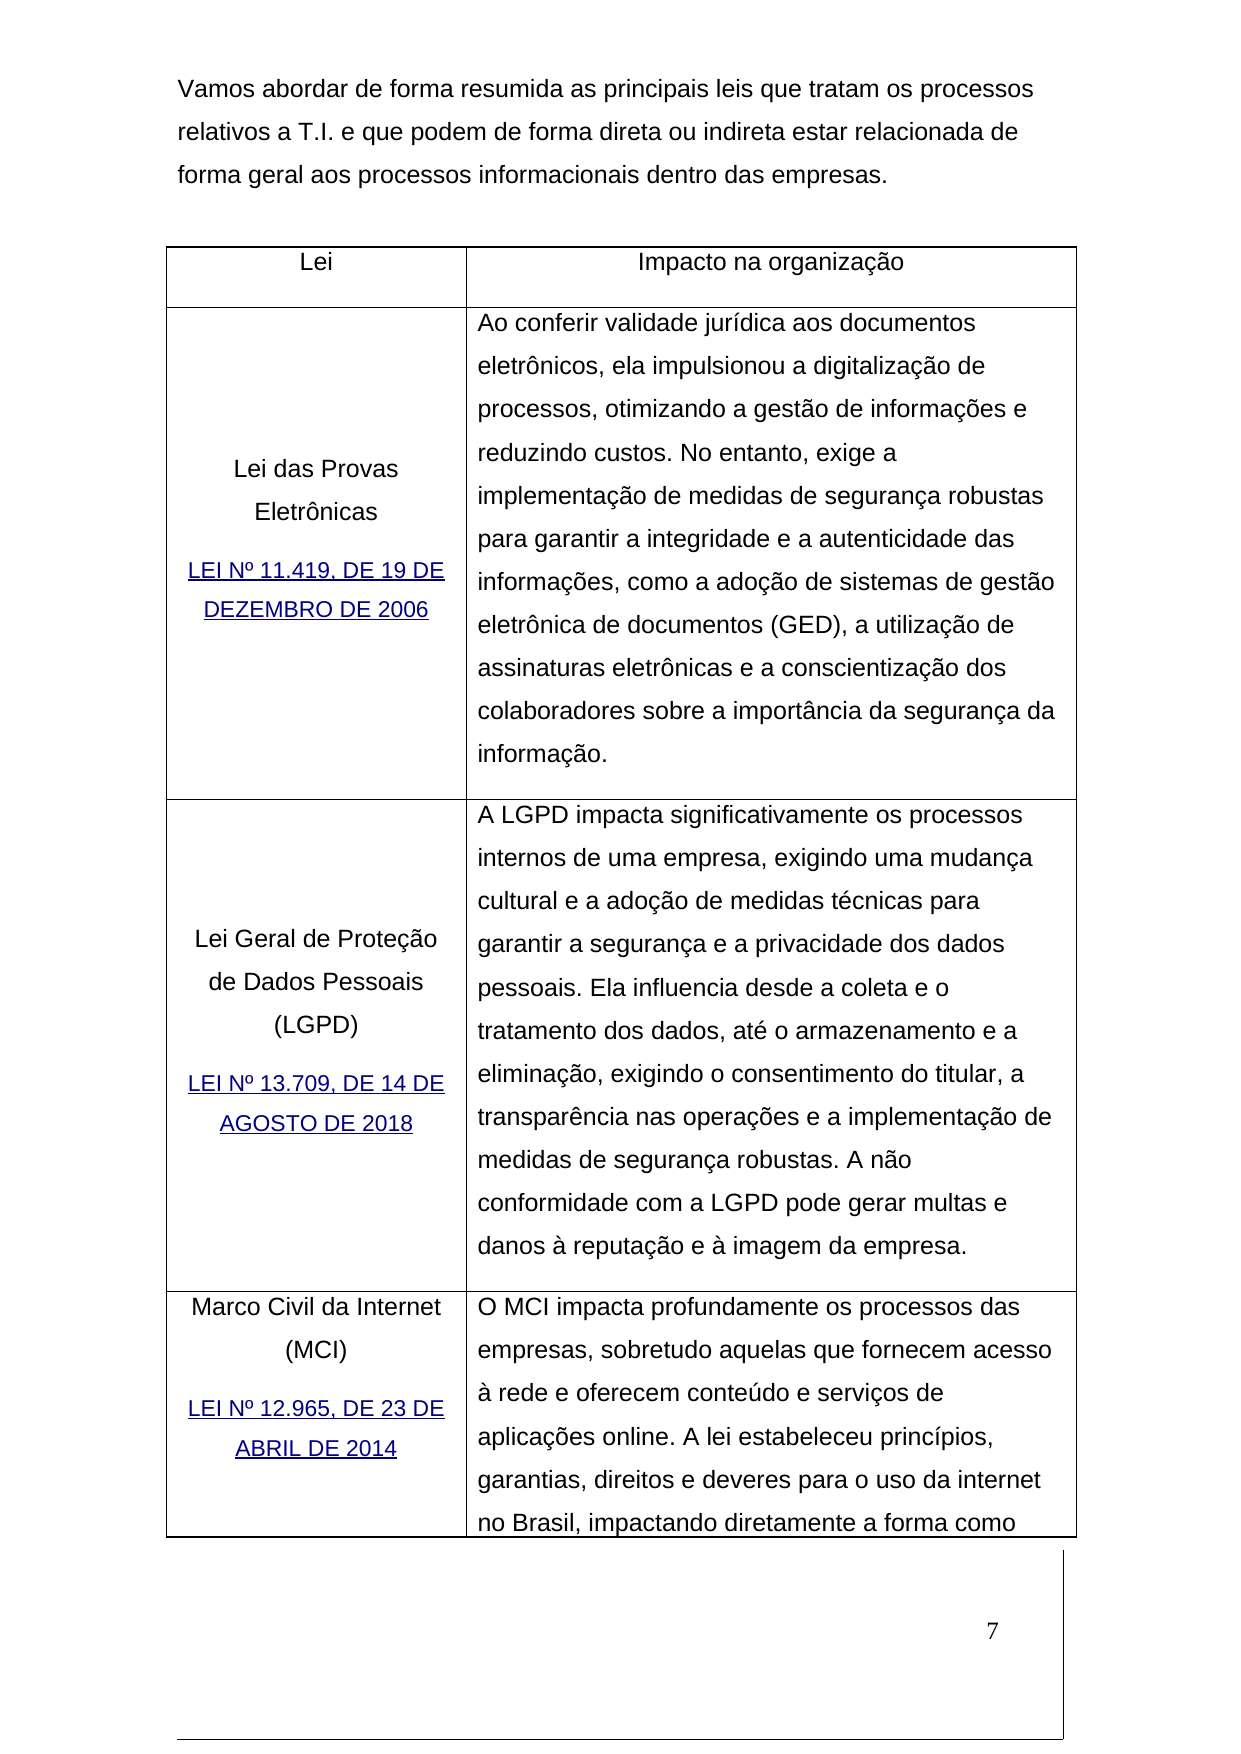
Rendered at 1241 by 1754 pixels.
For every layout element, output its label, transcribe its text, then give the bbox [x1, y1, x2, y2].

table_header Lei [167, 248, 466, 307]
table_cell Lei Geral de Proteção de Dados Pessoais (LGPD) LEI Nº 13.709, DE 14 DE AGOSTO DE 2018 [167, 800, 466, 1291]
table_cell A LGPD impacta significativamente os processos internos de uma empresa, exigindo uma mudança cultural e a adoção de medidas técnicas para garantir a segurança e a privacidade dos dados pessoais. Ela influencia desde a coleta e o tratamento dos dados, até o armazenamento e a eliminação, exigindo o consentimento do titular, a transparência nas operações e a implementação de medidas de segurança robustas. A não conformidade com a LGPD pode gerar multas e danos à reputação e à imagem da empresa. [467, 800, 1076, 1291]
table_header Impacto na organização [467, 248, 1076, 307]
table_cell Ao conferir validade jurídica aos documentos eletrônicos, ela impulsionou a digitalização de processos, otimizando a gestão de informações e reduzindo custos. No entanto, exige a implementação de medidas de segurança robustas para garantir a integridade e a autenticidade das informações, como a adoção de sistemas de gestão eletrônica de documentos (GED), a utilização de assinaturas eletrônicas e a conscientização dos colaboradores sobre a importância da segurança da informação. [467, 308, 1076, 799]
table_cell Lei das Provas Eletrônicas LEI Nº 11.419, DE 19 DE DEZEMBRO DE 2006 [167, 308, 466, 799]
table_cell O MCI impacta profundamente os processos das empresas, sobretudo aquelas que fornecem acesso à rede e oferecem conteúdo e serviços de aplicações online. A lei estabeleceu princípios, garantias, direitos e deveres para o uso da internet no Brasil, impactando diretamente a forma como [467, 1292, 1076, 1536]
table_cell Marco Civil da Internet (MCI) LEI Nº 12.965, DE 23 DE ABRIL DE 2014 [167, 1292, 466, 1536]
text Vamos abordar de forma resumida as principais leis que tratam os processos relativos a T.I. e que podem de forma direta ou indireta estar relacionada de forma geral aos processos informacionais dentro das empresas. [177, 74, 1063, 189]
